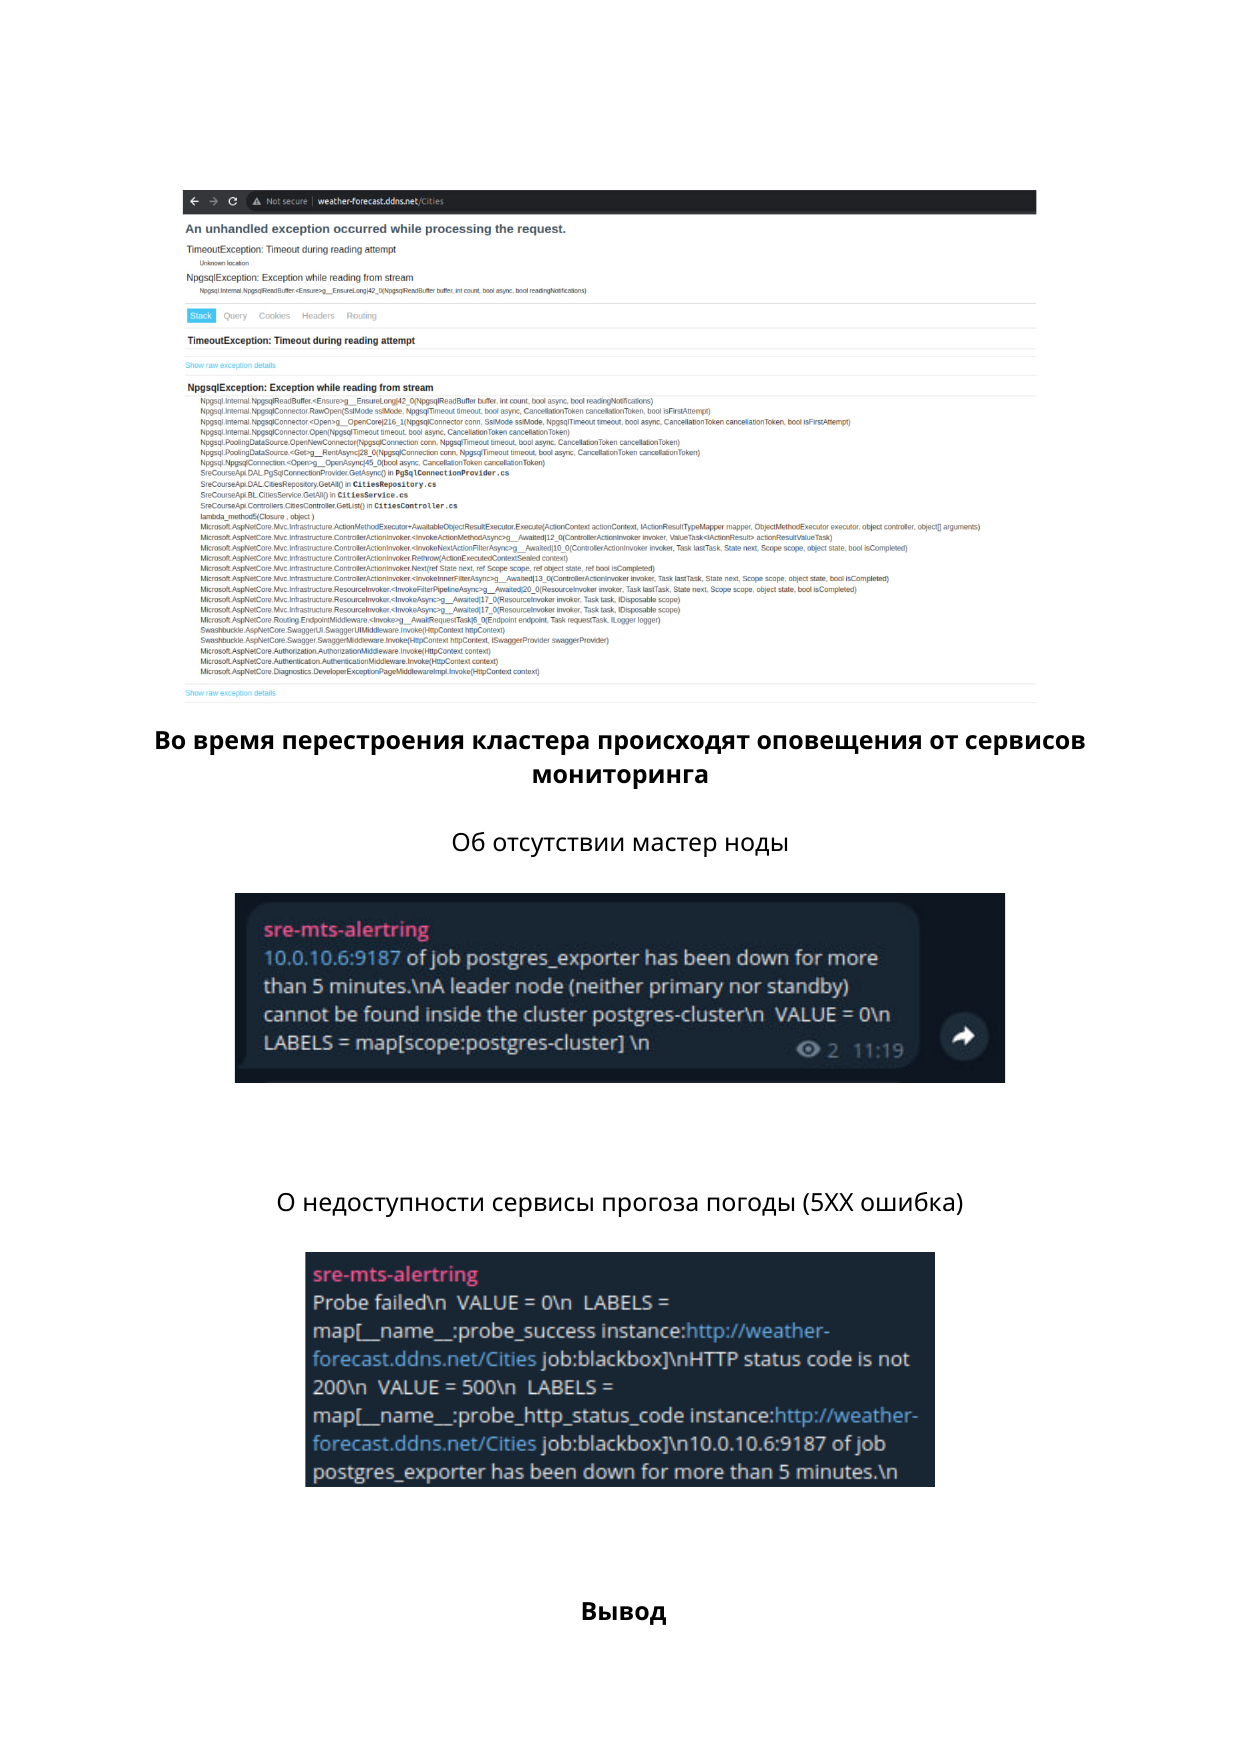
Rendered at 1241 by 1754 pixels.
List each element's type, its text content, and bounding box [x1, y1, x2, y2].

text Вывод [118, 1593, 1122, 1627]
text Об отсутствии мастер ноды [118, 825, 1122, 859]
text О недоступности сервисы прогоза погоды (5ХХ ошибка) [118, 1184, 1122, 1218]
text Во время перестроения кластера происходят оповещения от сервисов мониторинга [118, 186, 1122, 791]
picture [305, 1252, 935, 1487]
picture [182, 190, 1037, 723]
picture [234, 893, 1006, 1083]
